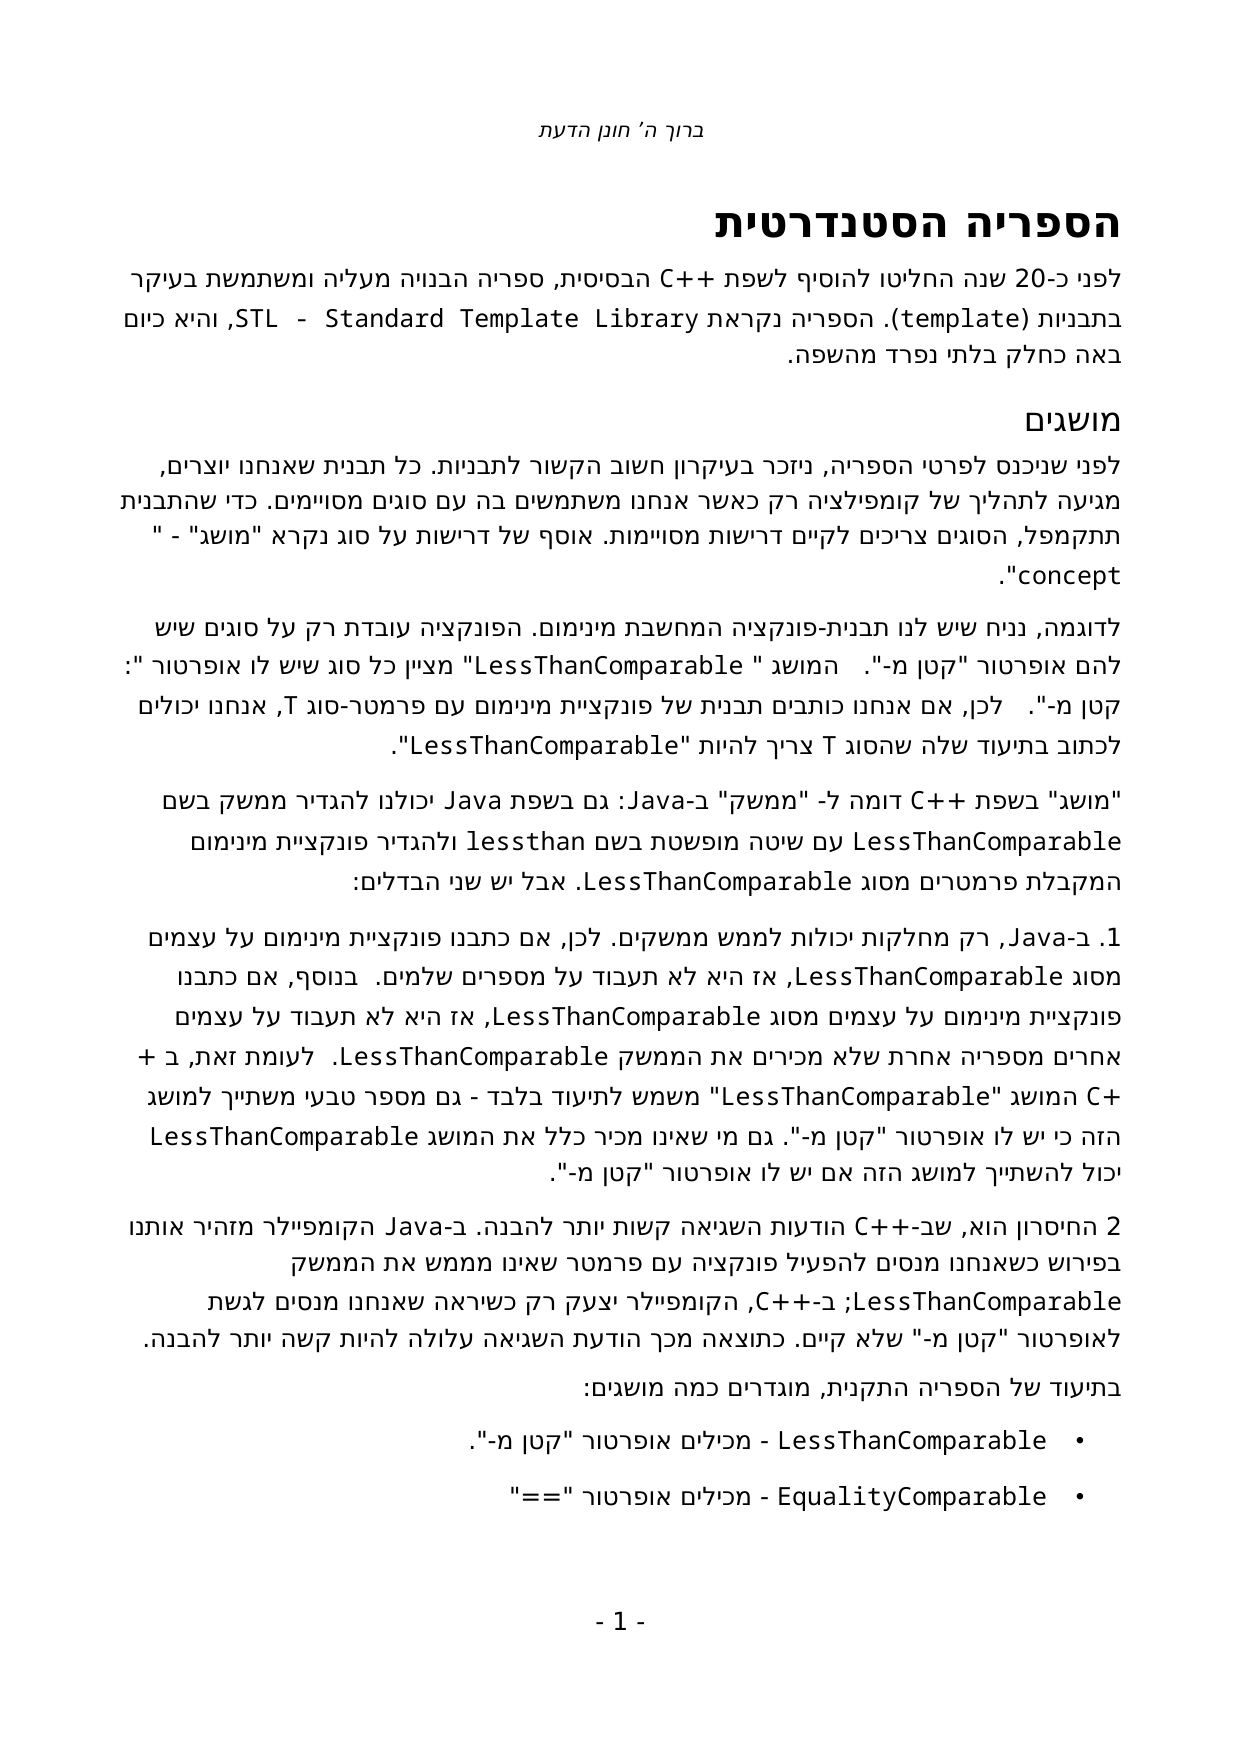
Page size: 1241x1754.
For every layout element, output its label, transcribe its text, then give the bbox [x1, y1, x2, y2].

subtitle מושגים [118, 400, 1122, 439]
text לפני שניכנס לפרטי הספריה, ניזכר בעיקרון חשוב הקשור לתבניות. כל תבנית שאנחנו יוצרים, מגיעה לתהליך של קומפילציה רק כאשר אנחנו משתמשים בה עם סוגים מסויימים. כדי שהתבנית תתקמפל, הסוגים צריכים לקיים דרישות מסויימות. אוסף של דרישות על סוג נקרא "מושג" - "concept". [118, 451, 1122, 591]
text לדוגמה, נניח שיש לנו תבנית-פונקציה המחשבת מינימום. הפונקציה עובדת רק על סוגים שיש להם אופרטור "קטן מ-". המושג " LessThanComparable" מציין כל סוג שיש לו אופרטור ":קטן מ-". לכן, אם אנחנו כותבים תבנית של פונקציית מינימום עם פרמטר-סוג T, אנחנו יכולים לכתוב בתיעוד שלה שהסוג T צריך להיות "LessThanComparable". [118, 613, 1122, 762]
subtitle הספריה הסטנדרטית [118, 197, 1122, 248]
text "מושג" בשפת ++C דומה ל- "ממשק" ב-Java: גם בשפת Java יכולנו להגדיר ממשק בשם LessThanComparable עם שיטה מופשטת בשם lessthan ולהגדיר פונקציית מינימום המקבלת פרמטרים מסוג LessThanComparable. אבל יש שני הבדלים: [118, 783, 1122, 898]
text 1. ב-Java, רק מחלקות יכולות לממש ממשקים. לכן, אם כתבנו פונקציית מינימום על עצמים מסוג LessThanComparable, אז היא לא תעבוד על מספרים שלמים. בנוסף, אם כתבנו פונקציית מינימום על עצמים מסוג LessThanComparable, אז היא לא תעבוד על עצמים אחרים מספריה אחרת שלא מכירים את הממשק LessThanComparable. לעומת זאת, ב ++C המושג "LessThanComparable" משמש לתיעוד בלבד - גם מספר טבעי משתייך למושג הזה כי יש לו אופרטור "קטן מ-". גם מי שאינו מכיר כלל את המושג LessThanComparable יכול להשתייך למושג הזה אם יש לו אופרטור "קטן מ-". [118, 919, 1122, 1188]
text לפני כ-20 שנה החליטו להוסיף לשפת ++C הבסיסית, ספריה הבנויה מעליה ומשתמשת בעיקר בתבניות (template). הספריה נקראת STL - Standard Template Library, והיא כיום באה כחלק בלתי נפרד מהשפה. [118, 260, 1122, 369]
text 2 החיסרון הוא, שב-++C הודעות השגיאה קשות יותר להבנה. ב-Java הקומפיילר מזהיר אותנו בפירוש כשאנחנו מנסים להפעיל פונקציה עם פרמטר שאינו מממש את הממשק LessThanComparable; ב-++C, הקומפיילר יצעק רק כשיראה שאנחנו מנסים לגשת לאופרטור "קטן מ-" שלא קיים. כתוצאה מכך הודעת השגיאה עלולה להיות קשה יותר להבנה. [118, 1208, 1122, 1353]
list LessThanComparable - מכילים אופרטור "קטן מ-". [118, 1423, 1084, 1457]
text בתיעוד של הספריה התקנית, מוגדרים כמה מושגים: [118, 1373, 1122, 1403]
list EqualityComparable - מכילים אופרטור "==" [118, 1478, 1084, 1512]
